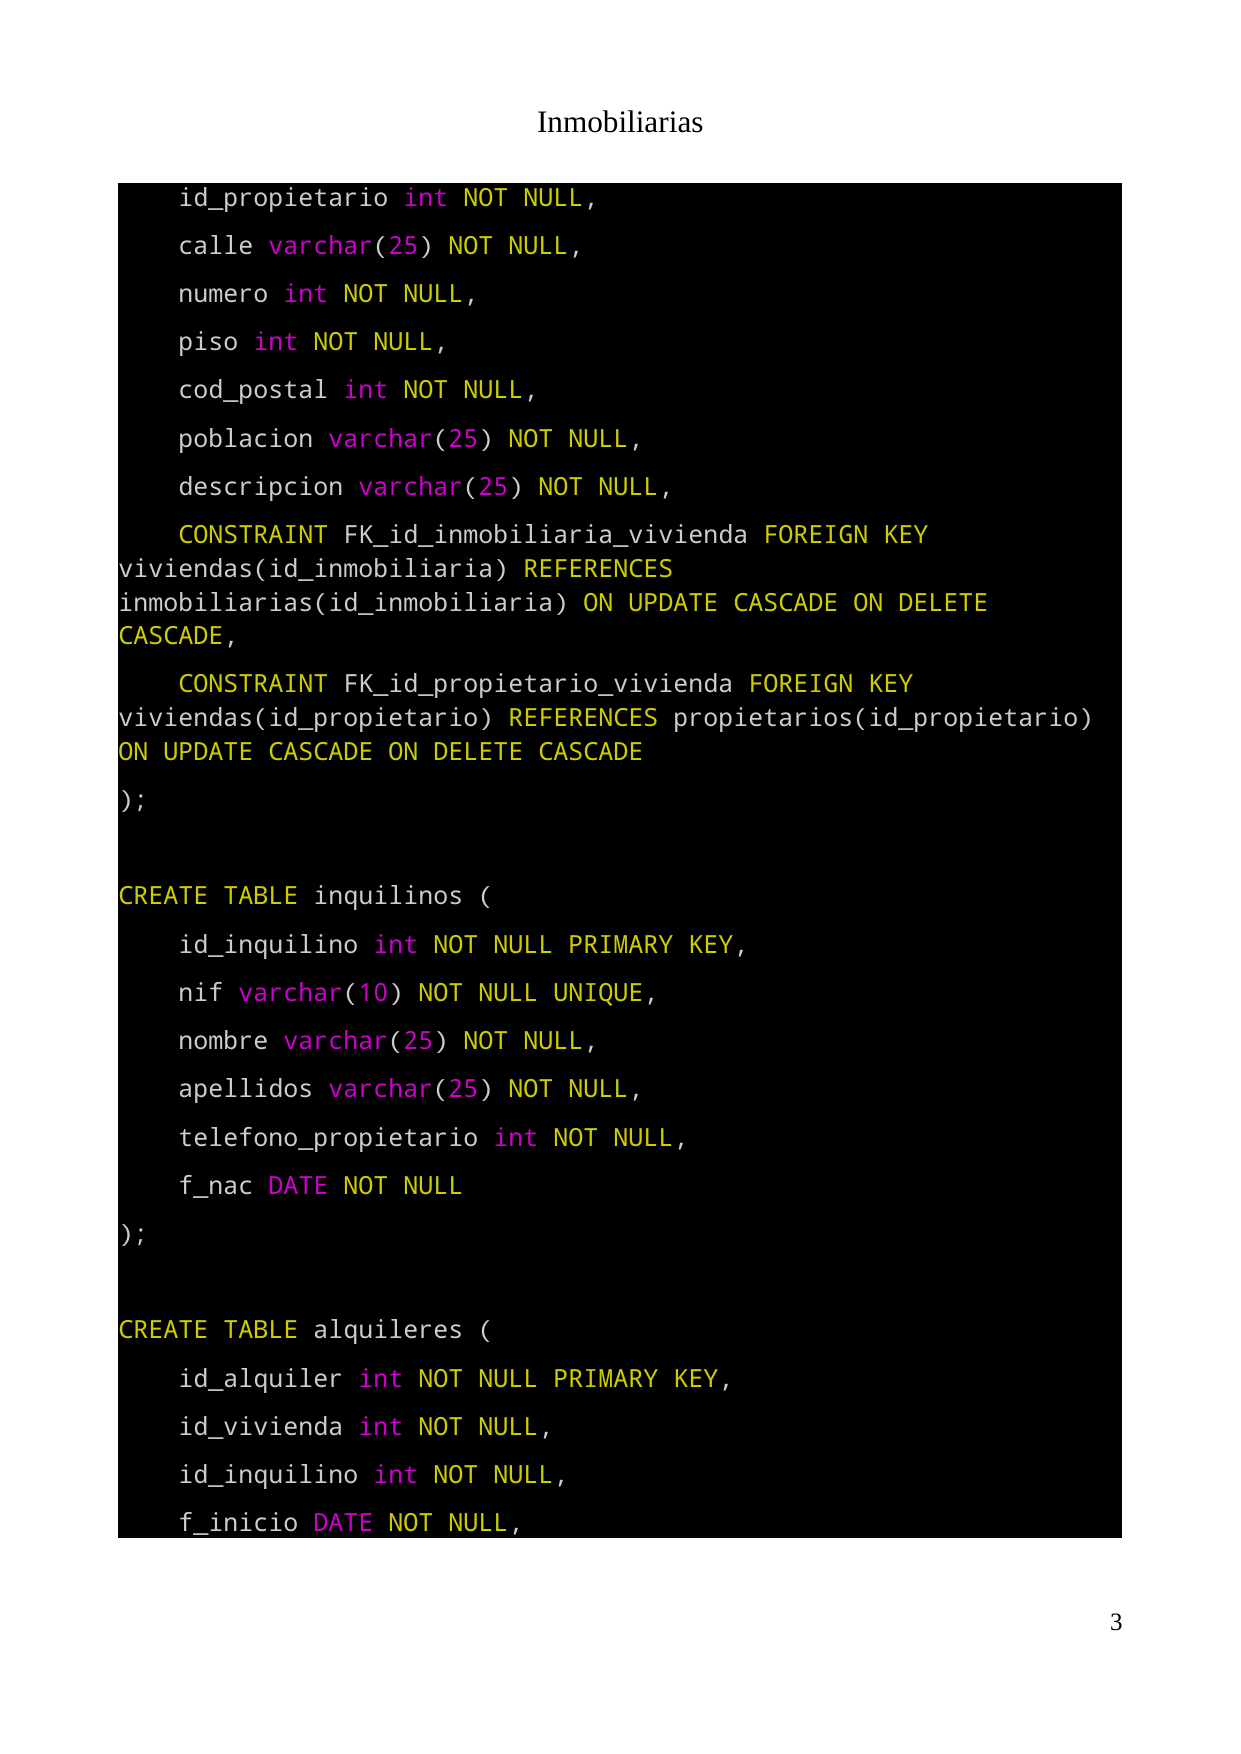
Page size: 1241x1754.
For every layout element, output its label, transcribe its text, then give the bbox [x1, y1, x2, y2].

text ); [118, 785, 1122, 814]
text telefono_propietario int NOT NULL, [118, 1123, 1122, 1152]
text CREATE TABLE inquilinos ( [118, 882, 1122, 911]
text f_inicio DATE NOT NULL, [118, 1508, 1122, 1538]
text calle varchar(25) NOT NULL, [118, 231, 1122, 260]
text id_alquiler int NOT NULL PRIMARY KEY, [118, 1364, 1122, 1393]
text CONSTRAINT FK_id_propietario_vivienda FOREIGN KEY viviendas(id_propietario) REFERENCES propietarios(id_propietario) ON UPDATE CASCADE ON DELETE CASCADE [118, 669, 1122, 766]
text CREATE TABLE alquileres ( [118, 1316, 1122, 1345]
text CONSTRAINT FK_id_inmobiliaria_vivienda FOREIGN KEY viviendas(id_inmobiliaria) REFERENCES inmobiliarias(id_inmobiliaria) ON UPDATE CASCADE ON DELETE CASCADE, [118, 520, 1122, 651]
text poblacion varchar(25) NOT NULL, [118, 424, 1122, 453]
text cod_postal int NOT NULL, [118, 376, 1122, 405]
text nombre varchar(25) NOT NULL, [118, 1026, 1122, 1056]
text id_vivienda int NOT NULL, [118, 1412, 1122, 1441]
text nif varchar(10) NOT NULL UNIQUE, [118, 978, 1122, 1007]
text id_propietario int NOT NULL, [118, 183, 1122, 212]
text piso int NOT NULL, [118, 327, 1122, 357]
text id_inquilino int NOT NULL, [118, 1460, 1122, 1489]
text numero int NOT NULL, [118, 279, 1122, 308]
text f_nac DATE NOT NULL [118, 1171, 1122, 1200]
text descripcion varchar(25) NOT NULL, [118, 472, 1122, 501]
text id_inquilino int NOT NULL PRIMARY KEY, [118, 930, 1122, 959]
text ); [118, 1219, 1122, 1248]
text apellidos varchar(25) NOT NULL, [118, 1074, 1122, 1104]
